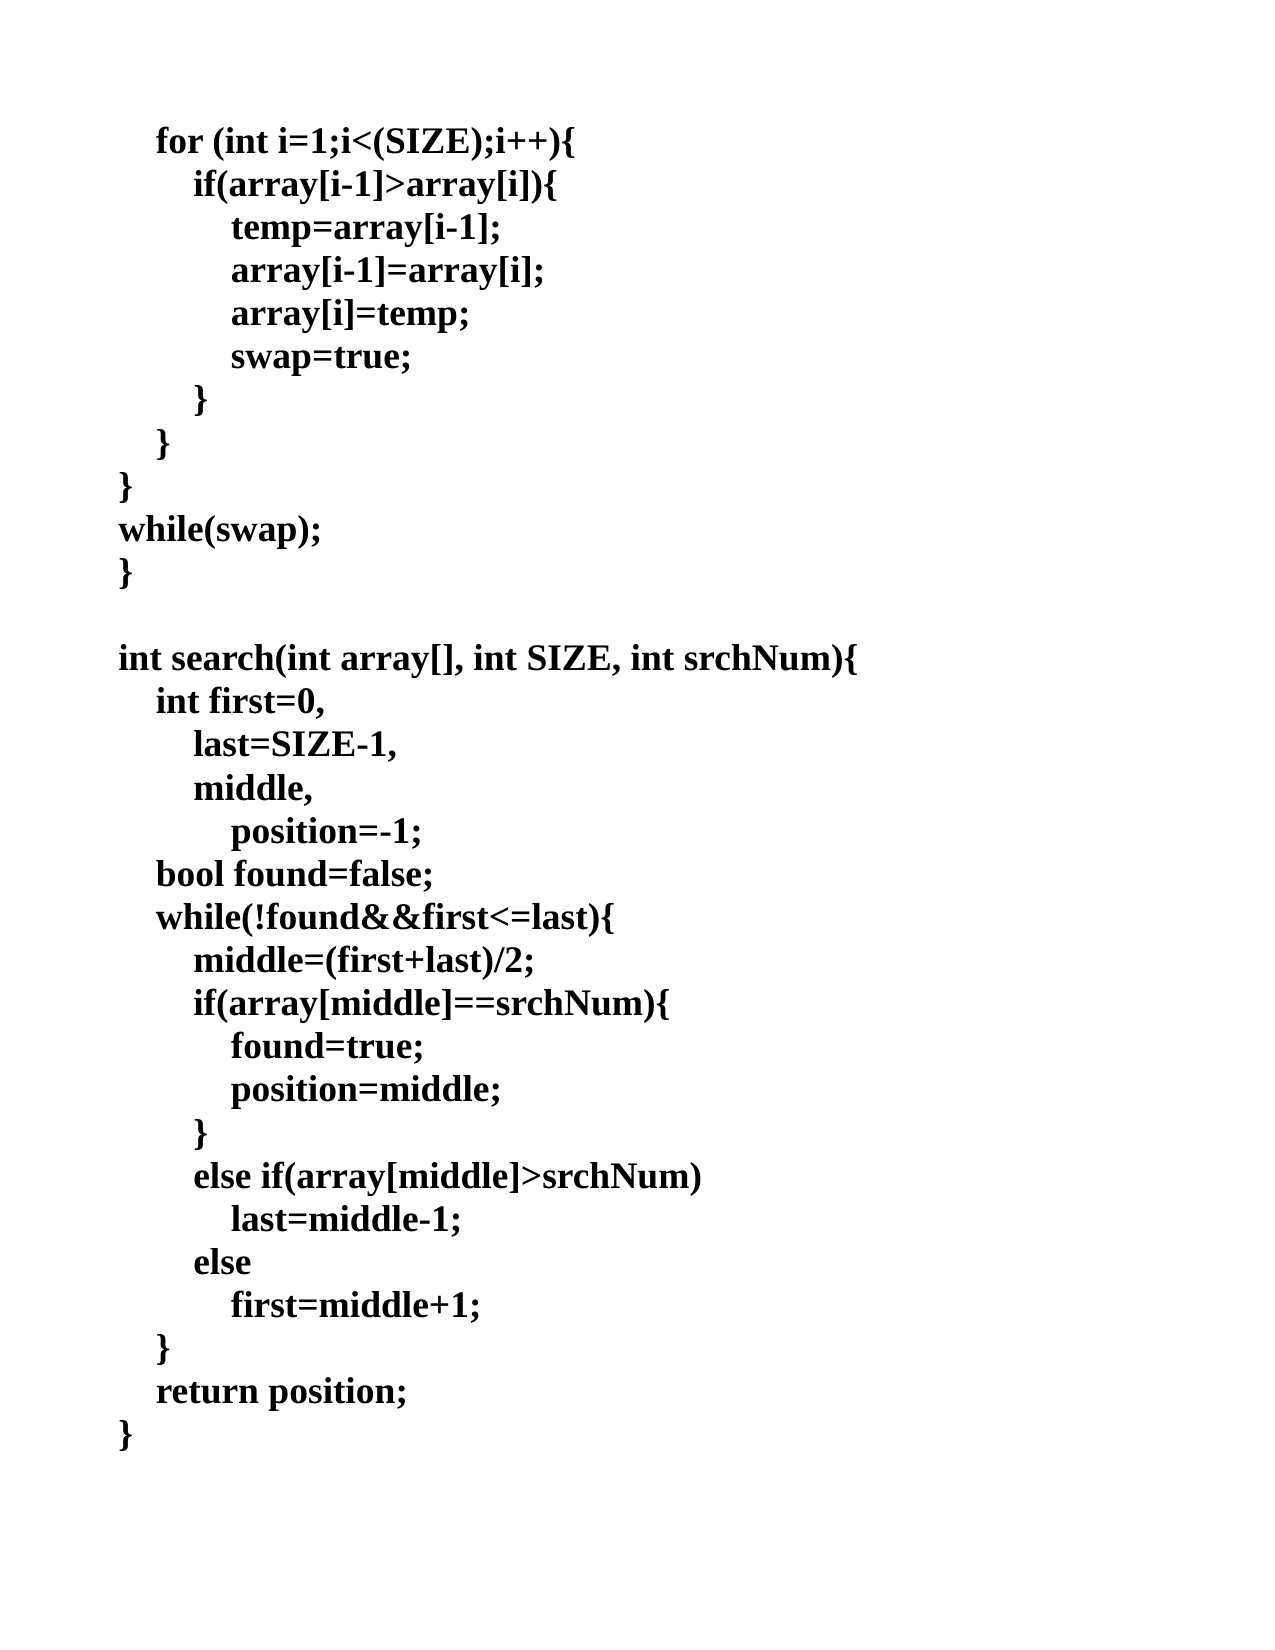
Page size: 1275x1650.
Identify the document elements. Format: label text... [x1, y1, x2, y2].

text while(swap); [118, 506, 1157, 549]
text while(!found&&first<=last){ [118, 894, 1157, 937]
text } [118, 463, 1157, 506]
text found=true; [118, 1024, 1157, 1067]
text } [118, 420, 1157, 463]
text position=middle; [118, 1067, 1157, 1110]
text int first=0, [118, 679, 1157, 722]
text } [118, 377, 1157, 420]
text middle, [118, 765, 1157, 808]
text else [118, 1239, 1157, 1282]
text } [118, 1326, 1157, 1369]
text int search(int array[], int SIZE, int srchNum){ [118, 636, 1157, 679]
text last=middle-1; [118, 1196, 1157, 1239]
text if(array[i-1]>array[i]){ [118, 161, 1157, 204]
text } [118, 1110, 1157, 1153]
text } [118, 549, 1157, 592]
text return position; [118, 1369, 1157, 1412]
text temp=array[i-1]; [118, 204, 1157, 247]
text array[i]=temp; [118, 291, 1157, 334]
text middle=(first+last)/2; [118, 937, 1157, 981]
text swap=true; [118, 334, 1157, 377]
text for (int i=1;i<(SIZE);i++){ [118, 118, 1157, 161]
text else if(array[middle]>srchNum) [118, 1153, 1157, 1196]
text last=SIZE-1, [118, 722, 1157, 765]
text } [118, 1412, 1157, 1455]
text position=-1; [118, 808, 1157, 851]
text bool found=false; [118, 851, 1157, 894]
text if(array[middle]==srchNum){ [118, 981, 1157, 1024]
text first=middle+1; [118, 1282, 1157, 1326]
text array[i-1]=array[i]; [118, 247, 1157, 291]
